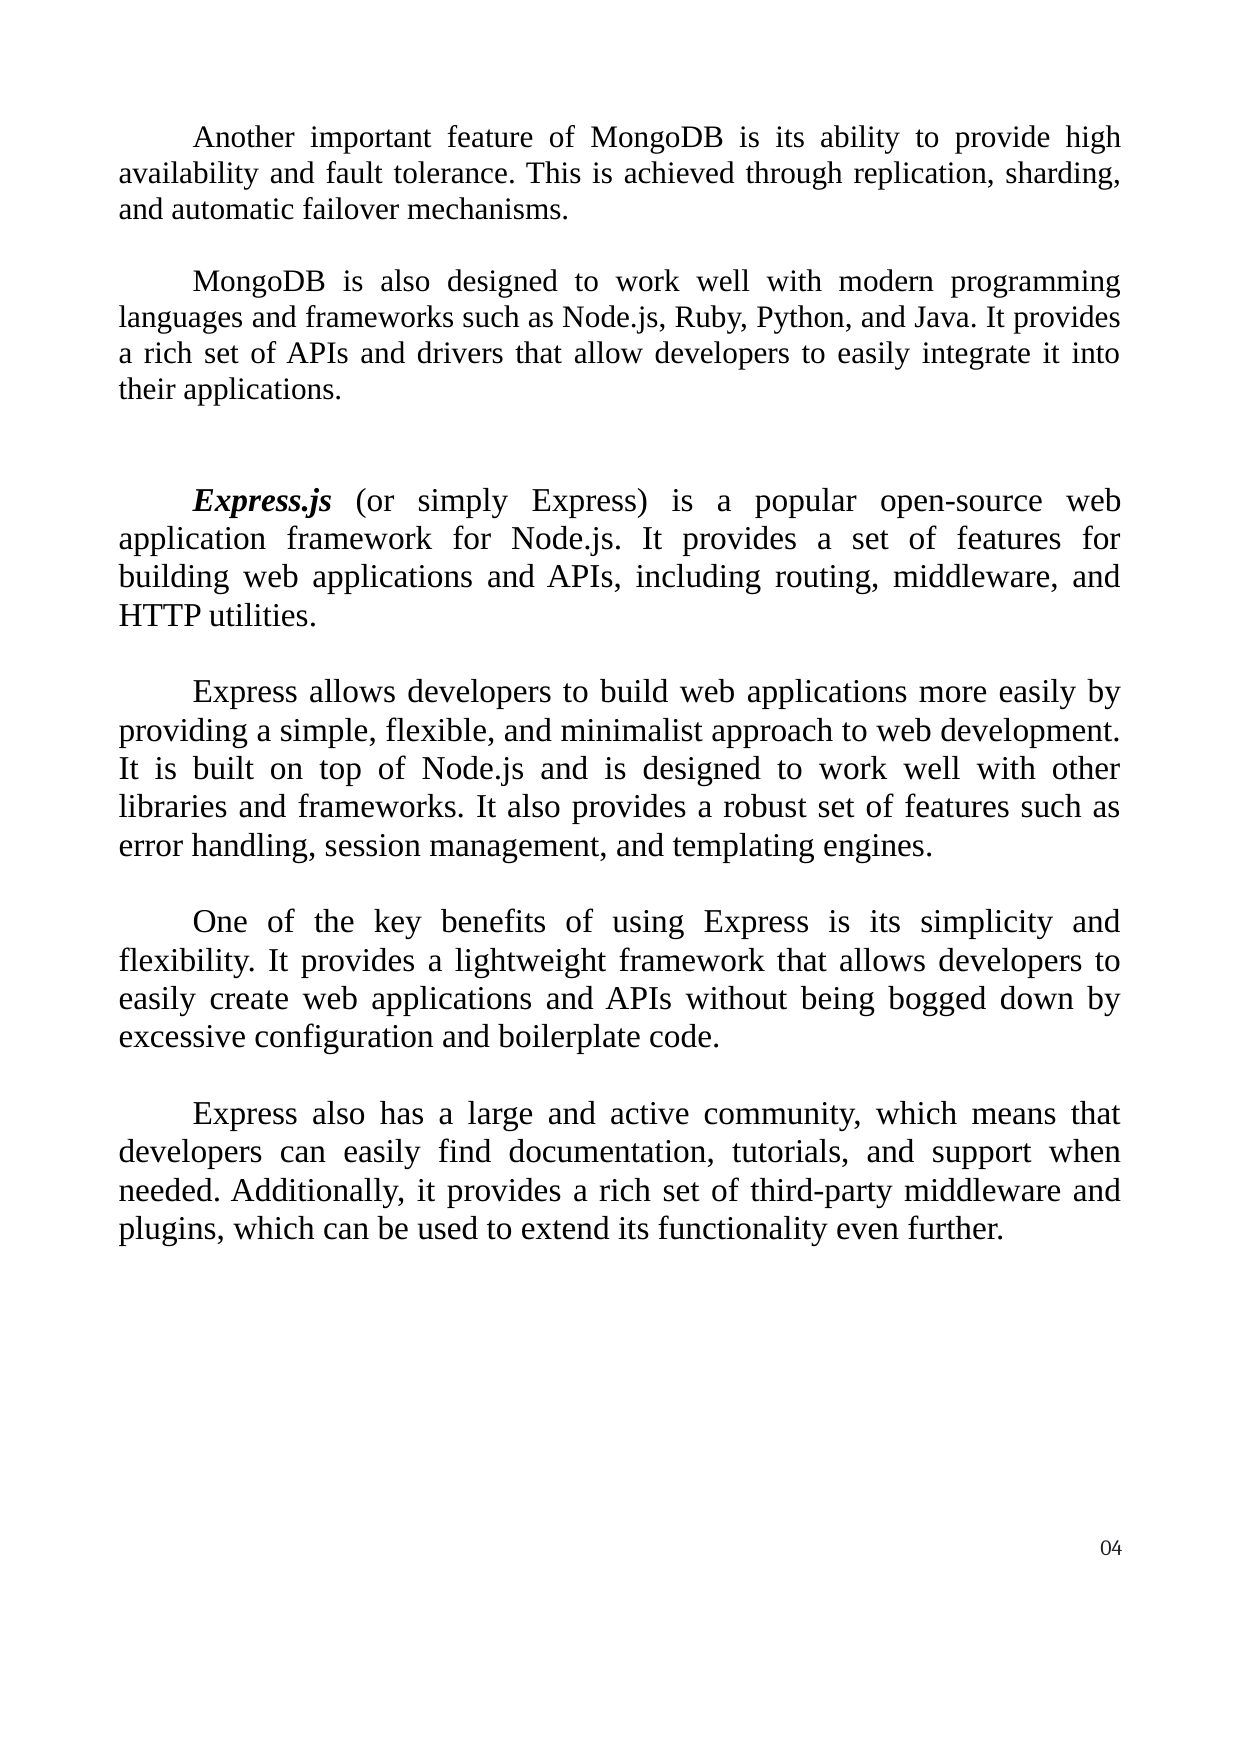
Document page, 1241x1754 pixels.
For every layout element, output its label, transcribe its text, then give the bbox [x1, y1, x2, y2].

text Another important feature of MongoDB is its ability to provide high availability and fault tolerance. This is achieved through replication, sharding, and automatic failover mechanisms. [118, 118, 1122, 226]
text MongoDB is also designed to work well with modern programming languages and frameworks such as Node.js, Ruby, Python, and Java. It provides a rich set of APIs and drivers that allow developers to easily integrate it into their applications. [118, 262, 1122, 406]
text Express allows developers to build web applications more easily by providing a simple, flexible, and minimalist approach to web development. It is built on top of Node.js and is designed to work well with other libraries and frameworks. It also provides a robust set of features such as error handling, session management, and templating engines. [118, 672, 1122, 863]
text Express.js (or simply Express) is a popular open-source web application framework for Node.js. It provides a set of features for building web applications and APIs, including routing, middleware, and HTTP utilities. [118, 480, 1122, 633]
text One of the key benefits of using Express is its simplicity and flexibility. It provides a lightweight framework that allows developers to easily create web applications and APIs without being bogged down by excessive configuration and boilerplate code. [118, 902, 1122, 1055]
text 04 [118, 1536, 1122, 1561]
text Express also has a large and active community, which means that developers can easily find documentation, tutorials, and support when needed. Additionally, it provides a rich set of third-party middleware and plugins, which can be used to extend its functionality even further. [118, 1093, 1122, 1247]
